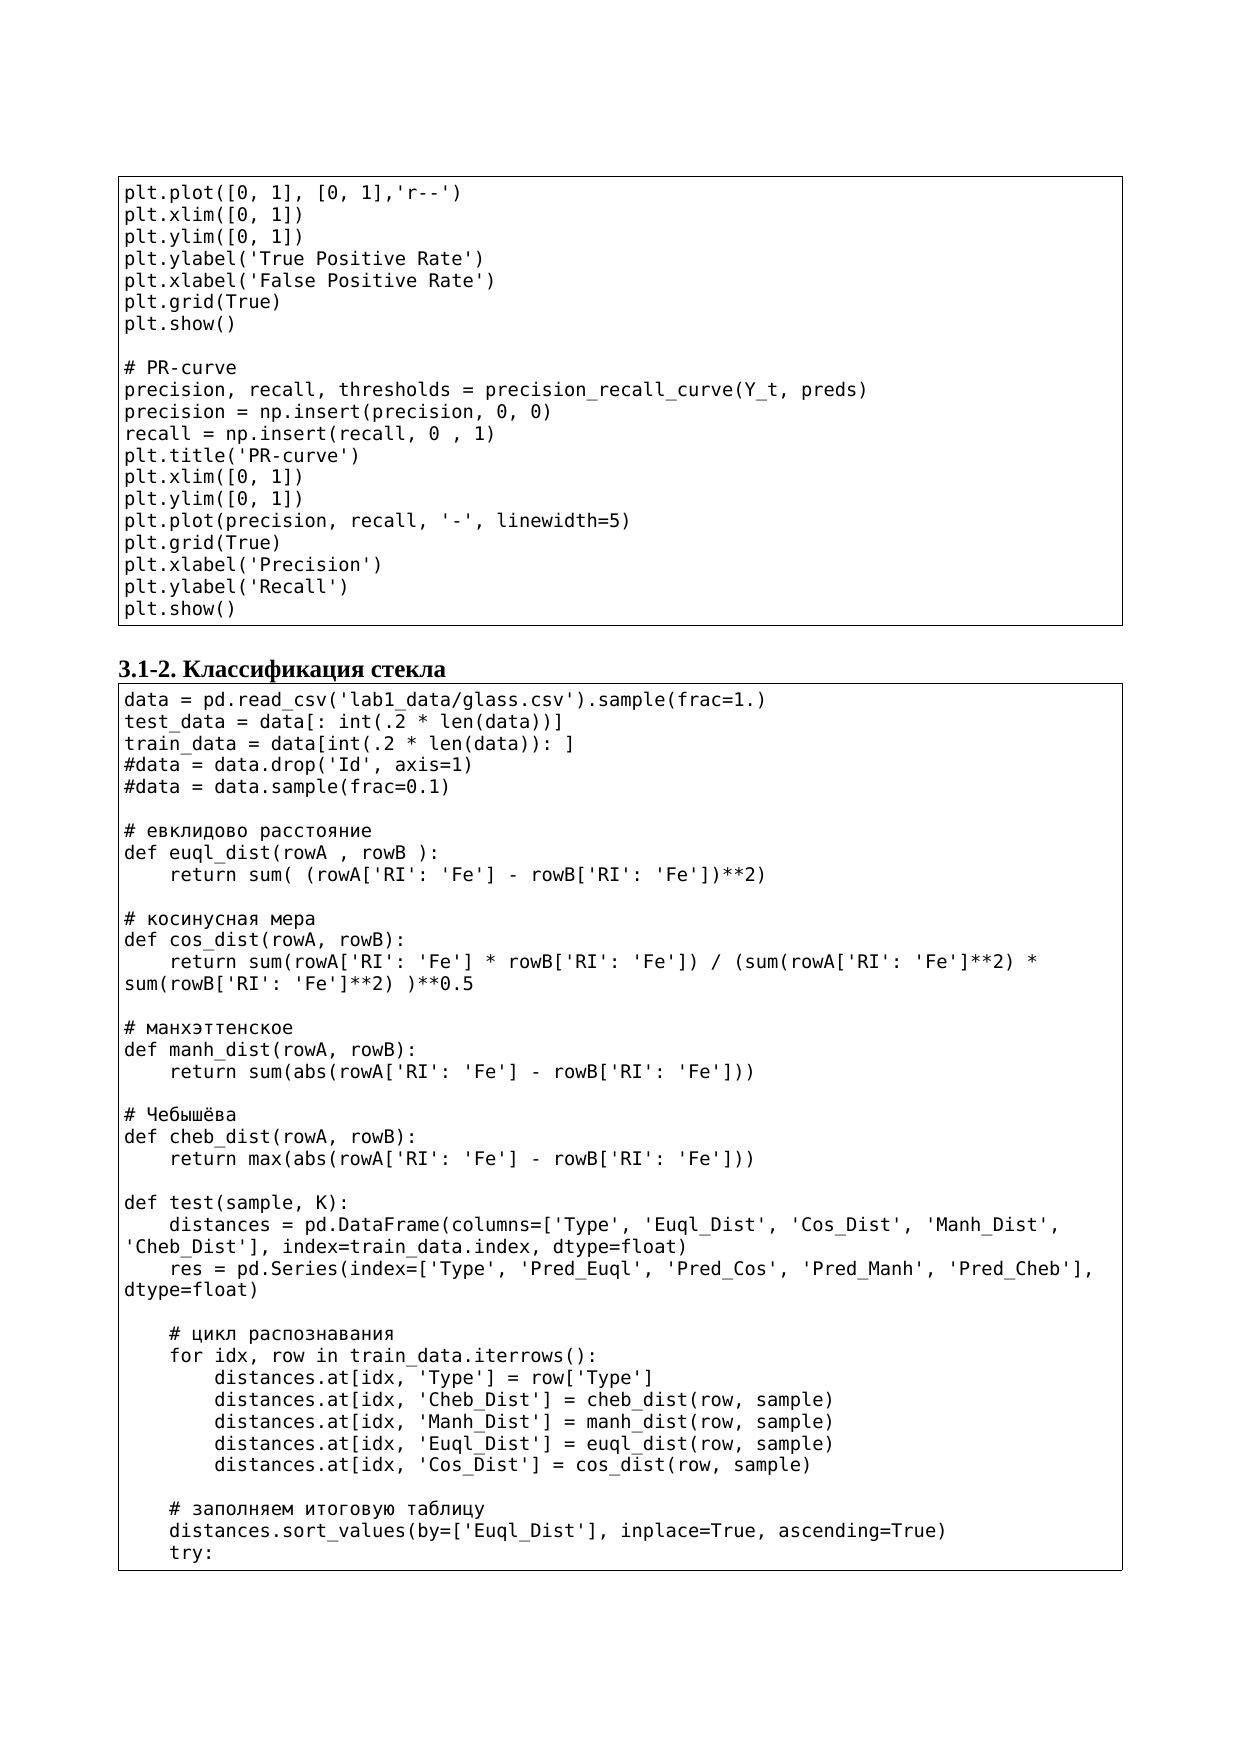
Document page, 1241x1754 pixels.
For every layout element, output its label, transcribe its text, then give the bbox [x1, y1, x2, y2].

text 3.1-2. Классификация стекла [118, 654, 1122, 683]
table_header data = pd.read_csv('lab1_data/glass.csv').sample(frac=1.) test_data = data[: int(.2 * len(data))] train_data = data[int(.2 * len(data)): ] #data = data.drop('Id', axis=1) #data = data.sample(frac=0.1) # евклидово расстояние def euql_dist(rowA , rowB ): return sum( (rowA['RI': 'Fe'] - rowB['RI': 'Fe'])**2) # косинусная мера def cos_dist(rowA, rowB): return sum(rowA['RI': 'Fe'] * rowB['RI': 'Fe']) / (sum(rowA['RI': 'Fe']**2) * sum(rowB['RI': 'Fe']**2) )**0.5 # манхэттенское def manh_dist(rowA, rowB): return sum(abs(rowA['RI': 'Fe'] - rowB['RI': 'Fe'])) # Чебышёва def cheb_dist(rowA, rowB): return max(abs(rowA['RI': 'Fe'] - rowB['RI': 'Fe'])) def test(sample, K): distances = pd.DataFrame(columns=['Type', 'Euql_Dist', 'Cos_Dist', 'Manh_Dist', 'Cheb_Dist'], index=train_data.index, dtype=float) res = pd.Series(index=['Type', 'Pred_Euql', 'Pred_Cos', 'Pred_Manh', 'Pred_Cheb'], dtype=float) # цикл распознавания for idx, row in train_data.iterrows(): distances.at[idx, 'Type'] = row['Type'] distances.at[idx, 'Cheb_Dist'] = cheb_dist(row, sample) distances.at[idx, 'Manh_Dist'] = manh_dist(row, sample) distances.at[idx, 'Euql_Dist'] = euql_dist(row, sample) distances.at[idx, 'Cos_Dist'] = cos_dist(row, sample) # заполняем итоговую таблицу distances.sort_values(by=['Euql_Dist'], inplace=True, ascending=True) try: [119, 684, 1122, 1569]
table_header plt.plot([0, 1], [0, 1],'r--') plt.xlim([0, 1]) plt.ylim([0, 1]) plt.ylabel('True Positive Rate') plt.xlabel('False Positive Rate') plt.grid(True) plt.show() # PR-curve precision, recall, thresholds = precision_recall_curve(Y_t, preds) precision = np.insert(precision, 0, 0) recall = np.insert(recall, 0 , 1) plt.title('PR-curve') plt.xlim([0, 1]) plt.ylim([0, 1]) plt.plot(precision, recall, '-', linewidth=5) plt.grid(True) plt.xlabel('Precision') plt.ylabel('Recall') plt.show() [119, 177, 1122, 625]
